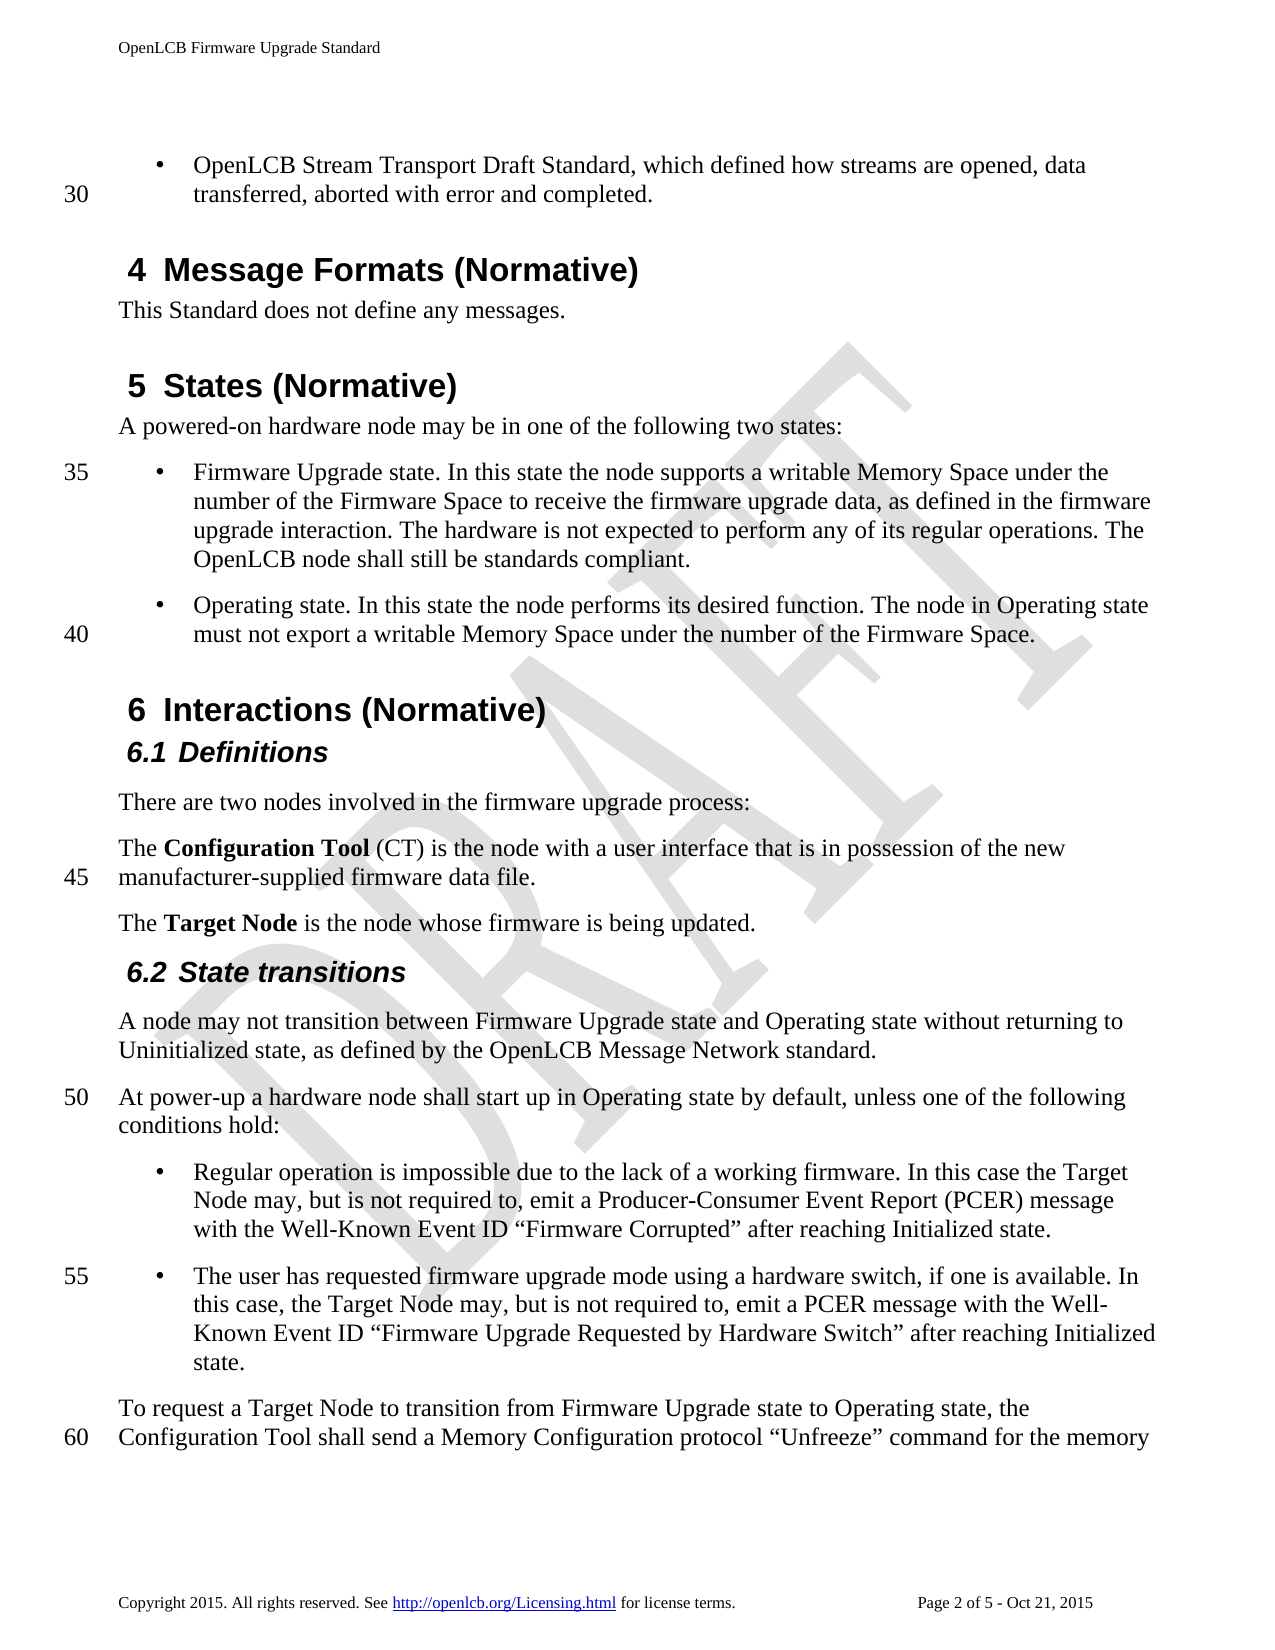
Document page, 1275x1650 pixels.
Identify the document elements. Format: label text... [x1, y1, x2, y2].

text At power-up a hardware node shall start up in Operating state by default, unless one of the following conditions hold: [588, 1082, 1157, 1139]
text There are two nodes involved in the firmware upgrade process: [118, 787, 596, 815]
subtitle State transitions [563, 955, 721, 988]
text At power-up a hardware node shall start up in Operating state by default, unless one of the following conditions hold: [278, 1082, 477, 1139]
text The Configuration Tool (CT) is the node with a user interface that is in possession of the new manufacturer-supplied firmware data file. [487, 833, 657, 891]
list The user has requested firmware upgrade mode using a hardware switch, if one is available. In this case, the Target Node may, but is not required to, emit a PCER message with the Well-Known Event ID “Firmware Upgrade Requested by Hardware Switch” after reaching Initialized state. [156, 1261, 1157, 1376]
text At power-up a hardware node shall start up in Operating state by default, unless one of the following conditions hold: [118, 1082, 292, 1139]
subtitle [874, 366, 1157, 405]
list Operating state. In this state the node performs its desired function. The node in Operating state must not export a writable Memory Space under the number of the Firmware Space. [156, 590, 708, 648]
list Operating state. In this state the node performs its desired function. The node in Operating state must not export a writable Memory Space under the number of the Firmware Space. [994, 590, 1157, 648]
text There are two nodes involved in the firmware upgrade process: [726, 787, 875, 815]
text A node may not transition between Firmware Upgrade state and Operating state without returning to Uninitialized state, as defined by the OpenLCB Message Network standard. [512, 1006, 1157, 1064]
list Firmware Upgrade state. In this state the node supports a writable Memory Space under the number of the Firmware Space to receive the firmware upgrade data, as defined in the firmware upgrade interaction. The hardware is not expected to perform any of its regular operations. The OpenLCB node shall still be standards compliant. [861, 457, 1157, 572]
list OpenLCB Stream Transport Draft Standard, which defined how streams are opened, data transferred, aborted with error and completed. [156, 150, 1157, 207]
text A node may not transition between Firmware Upgrade state and Operating state without returning to Uninitialized state, as defined by the OpenLCB Message Network standard. [118, 1006, 217, 1064]
list Regular operation is impossible due to the lack of a working firmware. In this case the Target Node may, but is not required to, emit a Producer-Consumer Event Report (PCER) message with the Well-Known Event ID “Firmware Corrupted” after reaching Initialized state. [498, 1157, 1157, 1243]
subtitle [570, 735, 643, 769]
text The Target Node is the node whose firmware is being updated. [414, 908, 515, 937]
text The Configuration Tool (CT) is the node with a user interface that is in possession of the new manufacturer-supplied firmware data file. [118, 833, 354, 891]
text There are two nodes involved in the firmware upgrade process: [606, 787, 701, 815]
text A powered-on hardware node may be in one of the following two states: [815, 411, 1157, 440]
text A powered-on hardware node may be in one of the following two states: [118, 411, 777, 440]
subtitle State transitions [331, 955, 451, 988]
subtitle Message Formats (Normative) [118, 250, 1157, 289]
text The Target Node is the node whose firmware is being updated. [539, 908, 689, 937]
list Regular operation is impossible due to the lack of a working firmware. In this case the Target Node may, but is not required to, emit a Producer-Consumer Event Report (PCER) message with the Well-Known Event ID “Firmware Corrupted” after reaching Initialized state. [353, 1157, 494, 1243]
subtitle State transitions [118, 955, 237, 988]
text The Target Node is the node whose firmware is being updated. [118, 908, 400, 937]
subtitle [649, 735, 829, 769]
subtitle State transitions [723, 955, 1157, 988]
subtitle [798, 690, 1157, 729]
text To request a Target Node to transition from Firmware Upgrade state to Operating state, the Configuration Tool shall send a Memory Configuration protocol “Unfreeze” command for the memory [118, 1393, 1157, 1451]
text A node may not transition between Firmware Upgrade state and Operating state without returning to Uninitialized state, as defined by the OpenLCB Message Network standard. [405, 1006, 527, 1064]
list Regular operation is impossible due to the lack of a working firmware. In this case the Target Node may, but is not required to, emit a Producer-Consumer Event Report (PCER) message with the Well-Known Event ID “Firmware Corrupted” after reaching Initialized state. [156, 1157, 396, 1243]
text This Standard does not define any messages. [118, 295, 1157, 324]
subtitle State transitions [461, 955, 504, 977]
subtitle State transitions [242, 977, 320, 988]
text There are two nodes involved in the firmware upgrade process: [925, 787, 1157, 815]
text A node may not transition between Firmware Upgrade state and Operating state without returning to Uninitialized state, as defined by the OpenLCB Message Network standard. [211, 1006, 417, 1064]
subtitle [547, 703, 585, 729]
subtitle [838, 735, 1157, 769]
subtitle State transitions [511, 972, 558, 988]
subtitle Interactions (Normative) [118, 690, 545, 729]
text The Configuration Tool (CT) is the node with a user interface that is in possession of the new manufacturer-supplied firmware data file. [793, 833, 1157, 891]
text At power-up a hardware node shall start up in Operating state by default, unless one of the following conditions hold: [477, 1082, 584, 1139]
subtitle Definitions [118, 735, 573, 769]
text The Target Node is the node whose firmware is being updated. [690, 908, 1157, 937]
text The Configuration Tool (CT) is the node with a user interface that is in possession of the new manufacturer-supplied firmware data file. [366, 833, 498, 891]
text The Configuration Tool (CT) is the node with a user interface that is in possession of the new manufacturer-supplied firmware data file. [670, 833, 816, 891]
list Operating state. In this state the node performs its desired function. The node in Operating state must not export a writable Memory Space under the number of the Firmware Space. [693, 590, 1009, 648]
subtitle States (Normative) [118, 366, 822, 405]
subtitle [822, 374, 895, 405]
list Firmware Upgrade state. In this state the node supports a writable Memory Space under the number of the Firmware Space to receive the firmware upgrade data, as defined in the firmware upgrade interaction. The hardware is not expected to perform any of its regular operations. The OpenLCB node shall still be standards compliant. [156, 457, 933, 572]
subtitle [583, 690, 789, 729]
